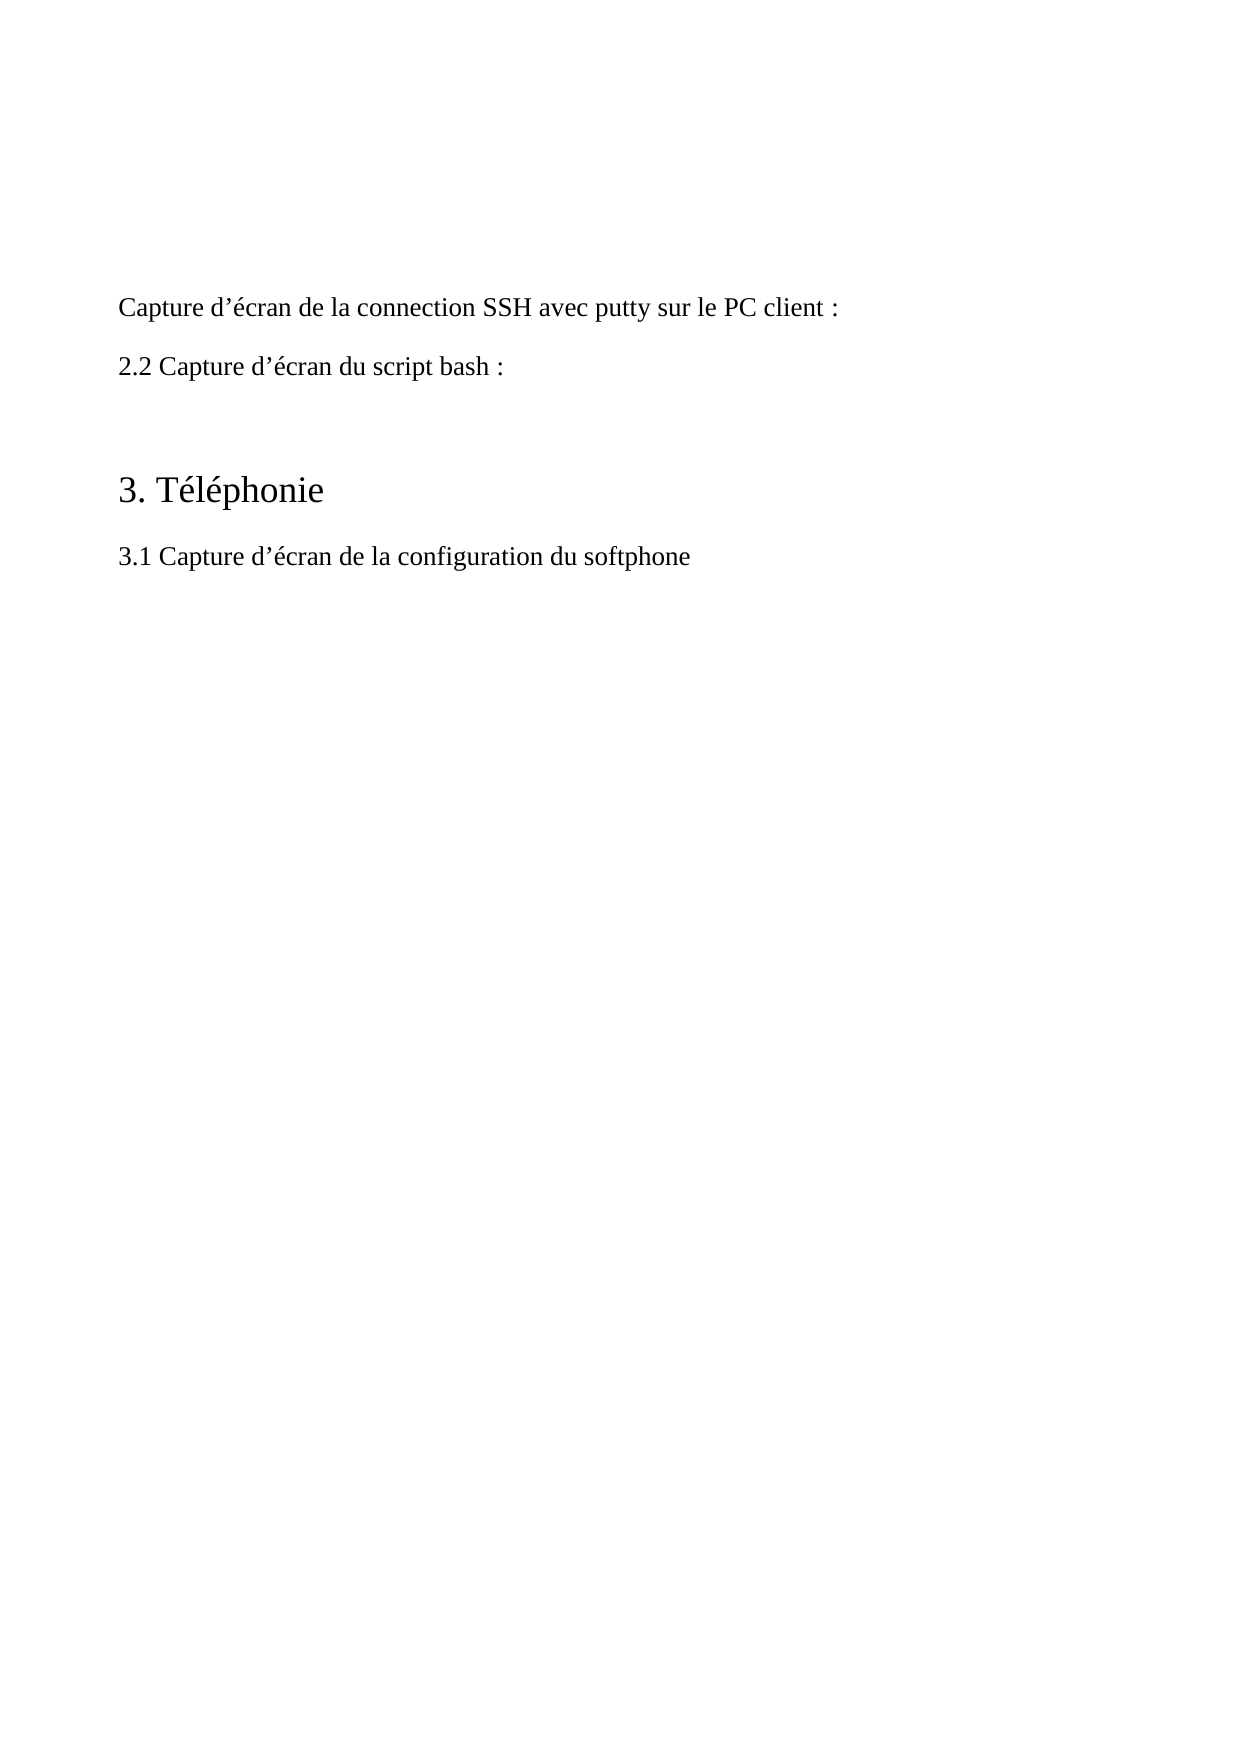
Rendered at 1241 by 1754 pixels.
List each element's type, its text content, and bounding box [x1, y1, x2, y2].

text 3. Téléphonie [118, 468, 1122, 511]
text 2.2 Capture d’écran du script bash : [118, 351, 1122, 382]
text 3.1 Capture d’écran de la configuration du softphone [118, 540, 1122, 571]
text Capture d’écran de la connection SSH avec putty sur le PC client : [118, 291, 1122, 322]
